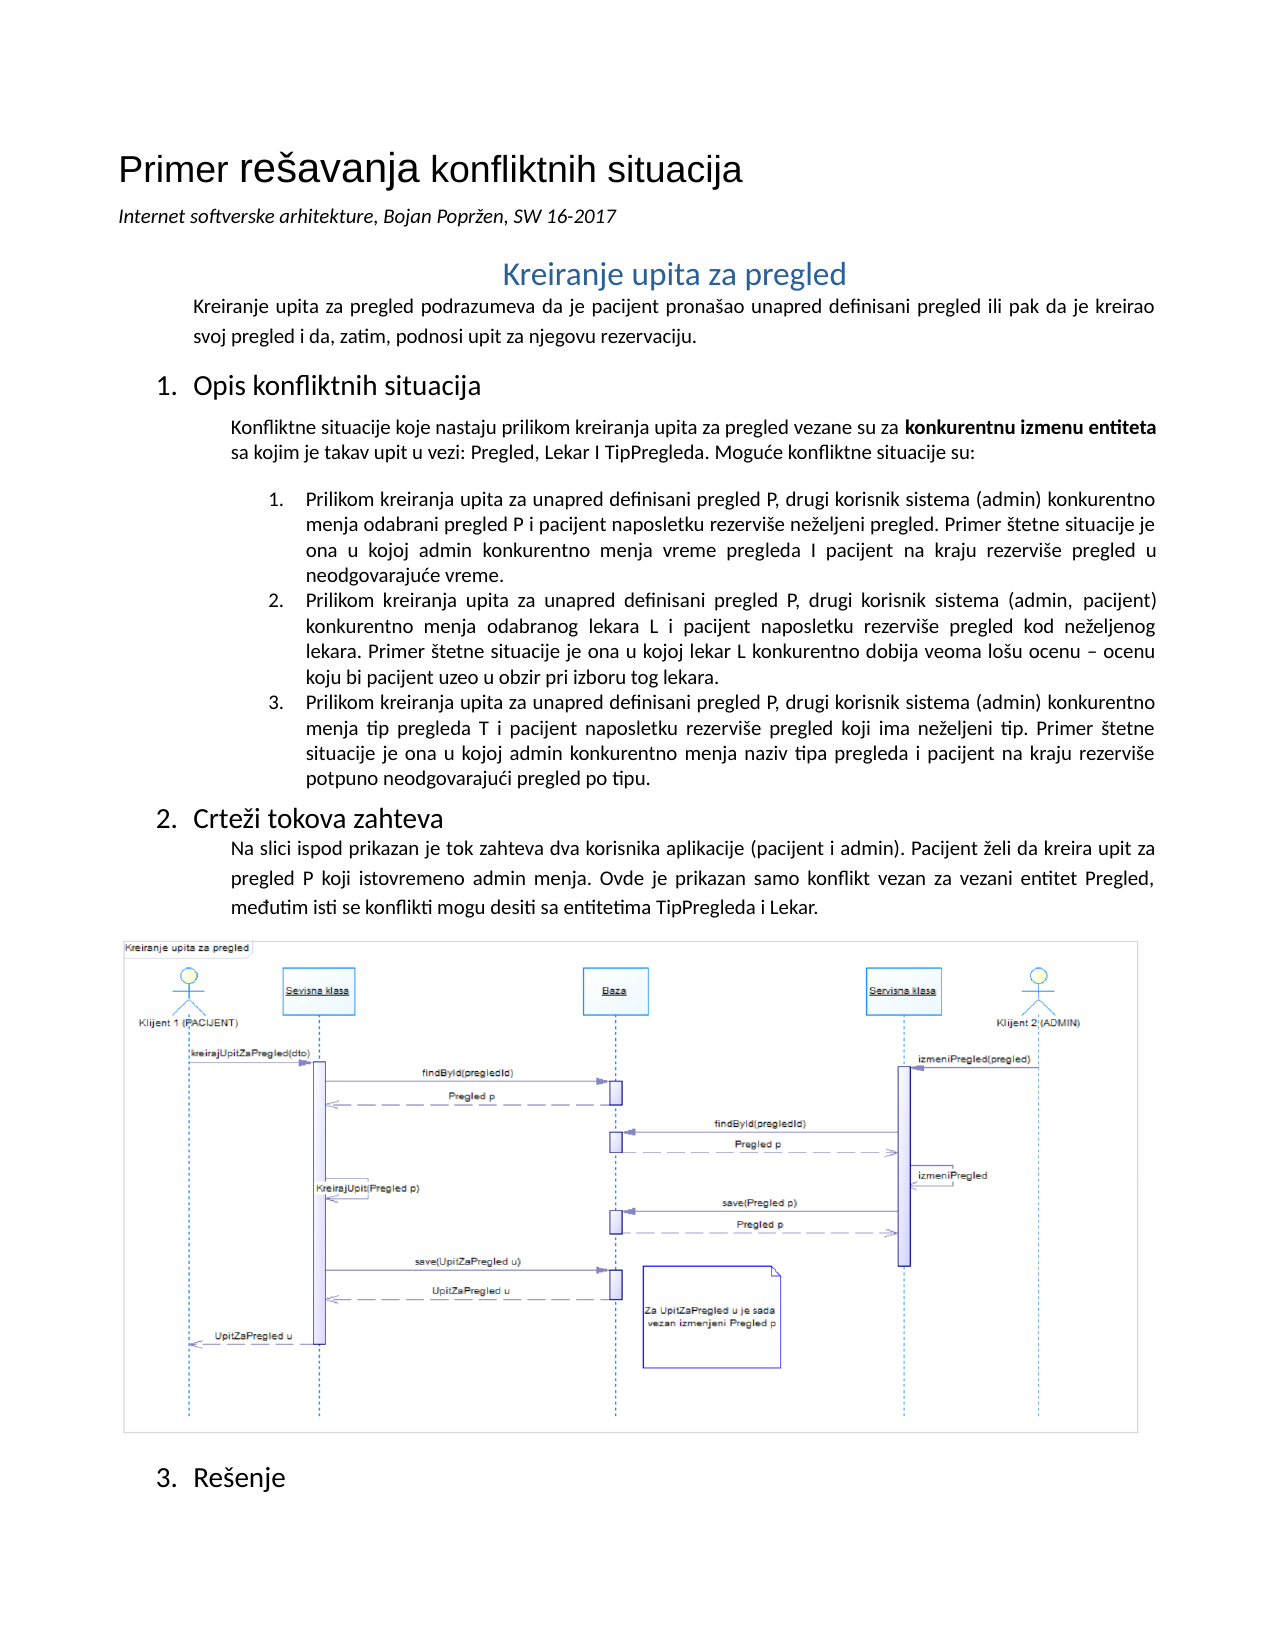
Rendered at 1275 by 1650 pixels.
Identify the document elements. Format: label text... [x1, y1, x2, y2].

list Prilikom kreiranja upita za unapred definisani pregled P, drugi korisnik sistema (admin, pacijent) konkurentno menja odabranog lekara L i pacijent naposletku rezerviše pregled kod neželjenog lekara. Primer štetne situacije je ona u kojoj lekar L konkurentno dobija veoma lošu ocenu – ocenu koju bi pacijent uzeo u obzir pri izboru tog lekara. [268, 588, 1157, 689]
text Internet softverske arhitekture, Bojan Popržen, SW 16-2017 [118, 203, 1157, 253]
subtitle Opis konfliktnih situacija [156, 367, 1157, 402]
subtitle Crteži tokova zahteva [156, 800, 1157, 836]
picture [118, 937, 1145, 1441]
list Konfliktne situacije koje nastaju prilikom kreiranja upita za pregled vezane su za konkurentnu izmenu entiteta sa kojim je takav upit u vezi: Pregled, Lekar I TipPregleda. Moguće konfliktne situacije su: [193, 402, 1157, 474]
subtitle Primer rešavanja konfliktnih situacija [118, 143, 1157, 191]
list Na slici ispod prikazan je tok zahteva dva korisnika aplikacije (pacijent i admin). Pacijent želi da kreira upit za pregled P koji istovremeno admin menja. Ovde je prikazan samo konflikt vezan za vezani entitet Pregled, međutim isti se konflikti mogu desiti sa entitetima TipPregleda i Lekar. [193, 836, 1157, 919]
list Prilikom kreiranja upita za unapred definisani pregled P, drugi korisnik sistema (admin) konkurentno menja tip pregleda T i pacijent naposletku rezerviše pregled koji ima neželjeni tip. Primer štetne situacije je ona u kojoj admin konkurentno menja naziv tipa pregleda i pacijent na kraju rezerviše potpuno neodgovarajući pregled po tipu. [268, 689, 1157, 800]
list Prilikom kreiranja upita za unapred definisani pregled P, drugi korisnik sistema (admin) konkurentno menja odabrani pregled P i pacijent naposletku rezerviše neželjeni pregled. Primer štetne situacije je ona u kojoj admin konkurentno menja vreme pregleda I pacijent na kraju rezerviše pregled u neodgovarajuće vreme. [268, 474, 1157, 588]
list Kreiranje upita za pregled podrazumeva da je pacijent pronašao unapred definisani pregled ili pak da je kreirao svoj pregled i da, zatim, podnosi upit za njegovu rezervaciju. [156, 294, 1157, 348]
subtitle Kreiranje upita za pregled [156, 253, 1157, 294]
subtitle Rešenje [156, 1459, 1157, 1494]
